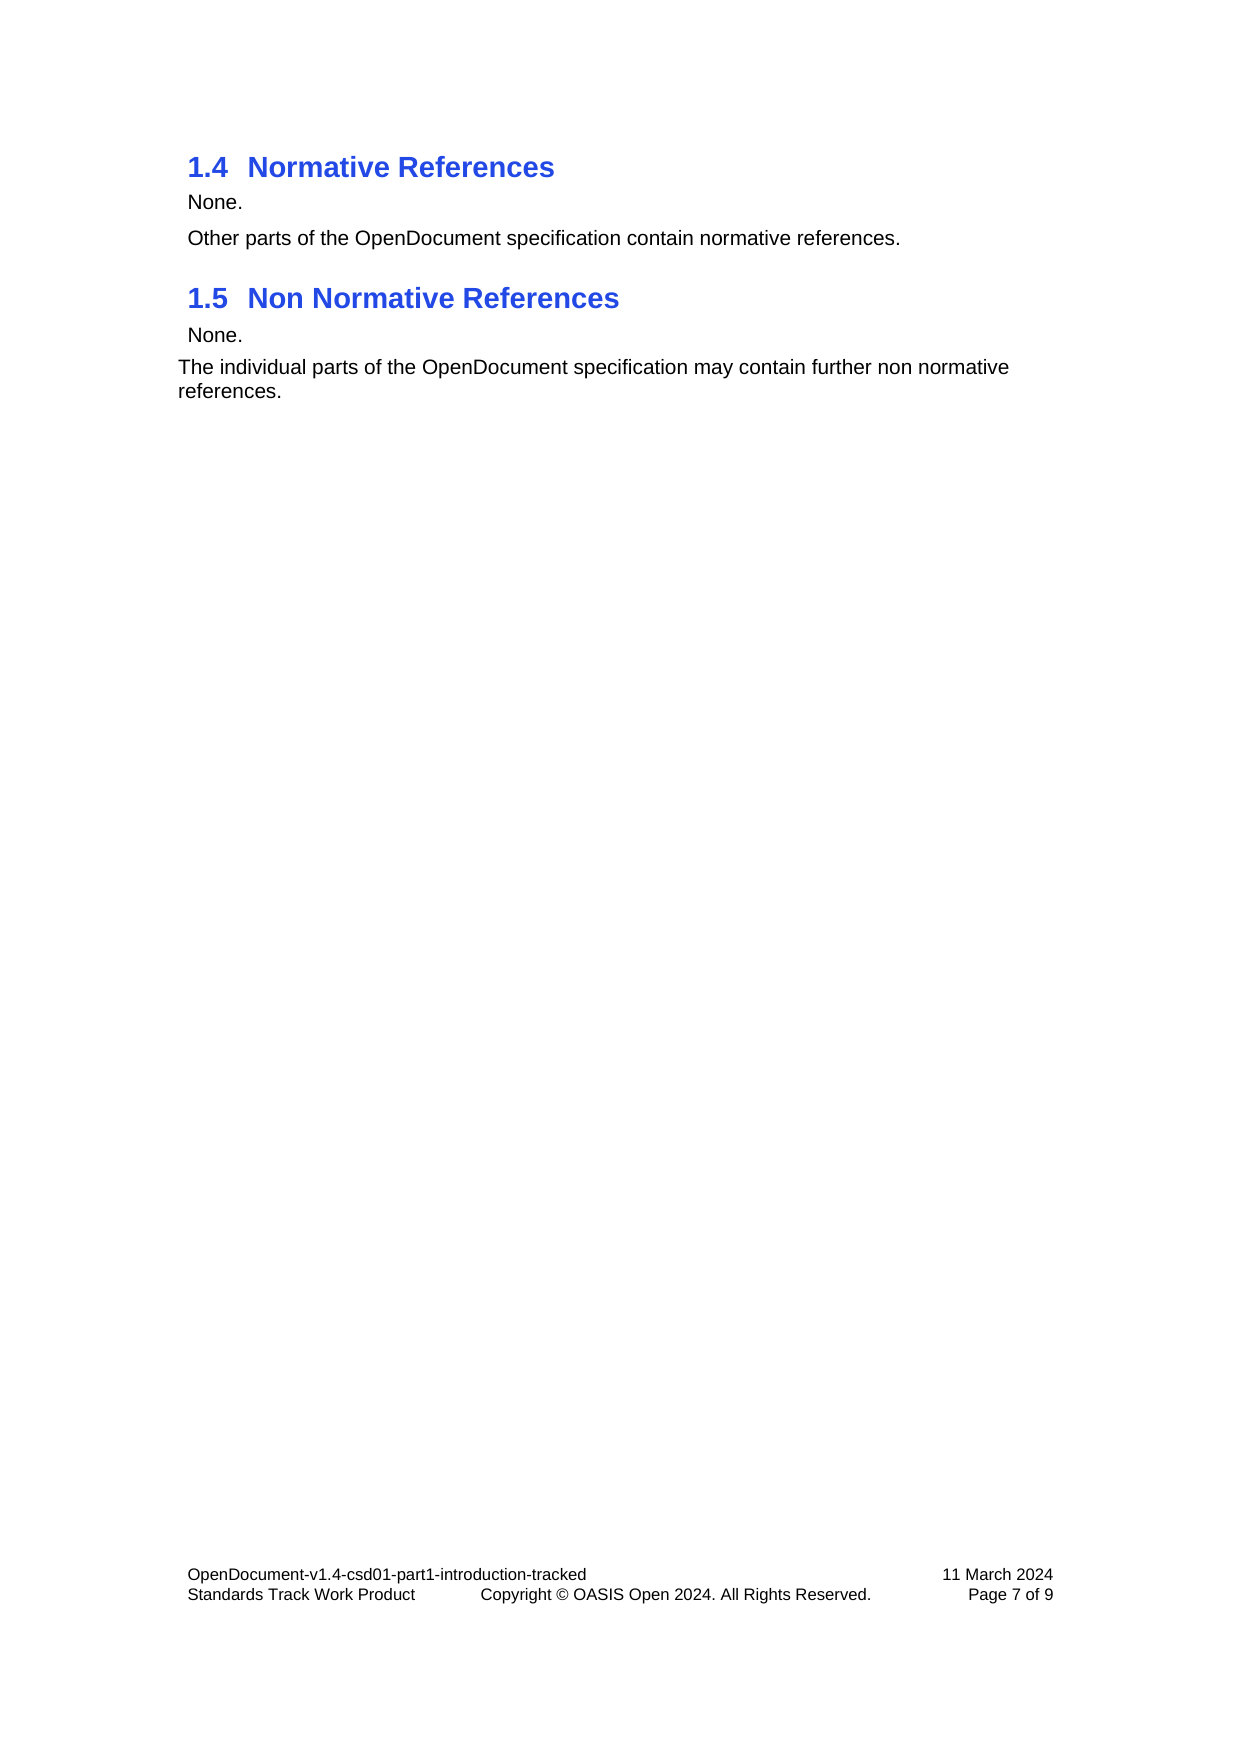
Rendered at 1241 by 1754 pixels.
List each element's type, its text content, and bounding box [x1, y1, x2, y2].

text None. [187, 322, 1053, 346]
subtitle Normative References [187, 150, 1053, 183]
text None. [187, 189, 1053, 213]
text The individual parts of the OpenDocument specification may contain further non normative references. [178, 355, 1053, 403]
subtitle Non Normative References [187, 281, 1053, 314]
text Other parts of the OpenDocument specification contain normative references. [187, 226, 1053, 249]
